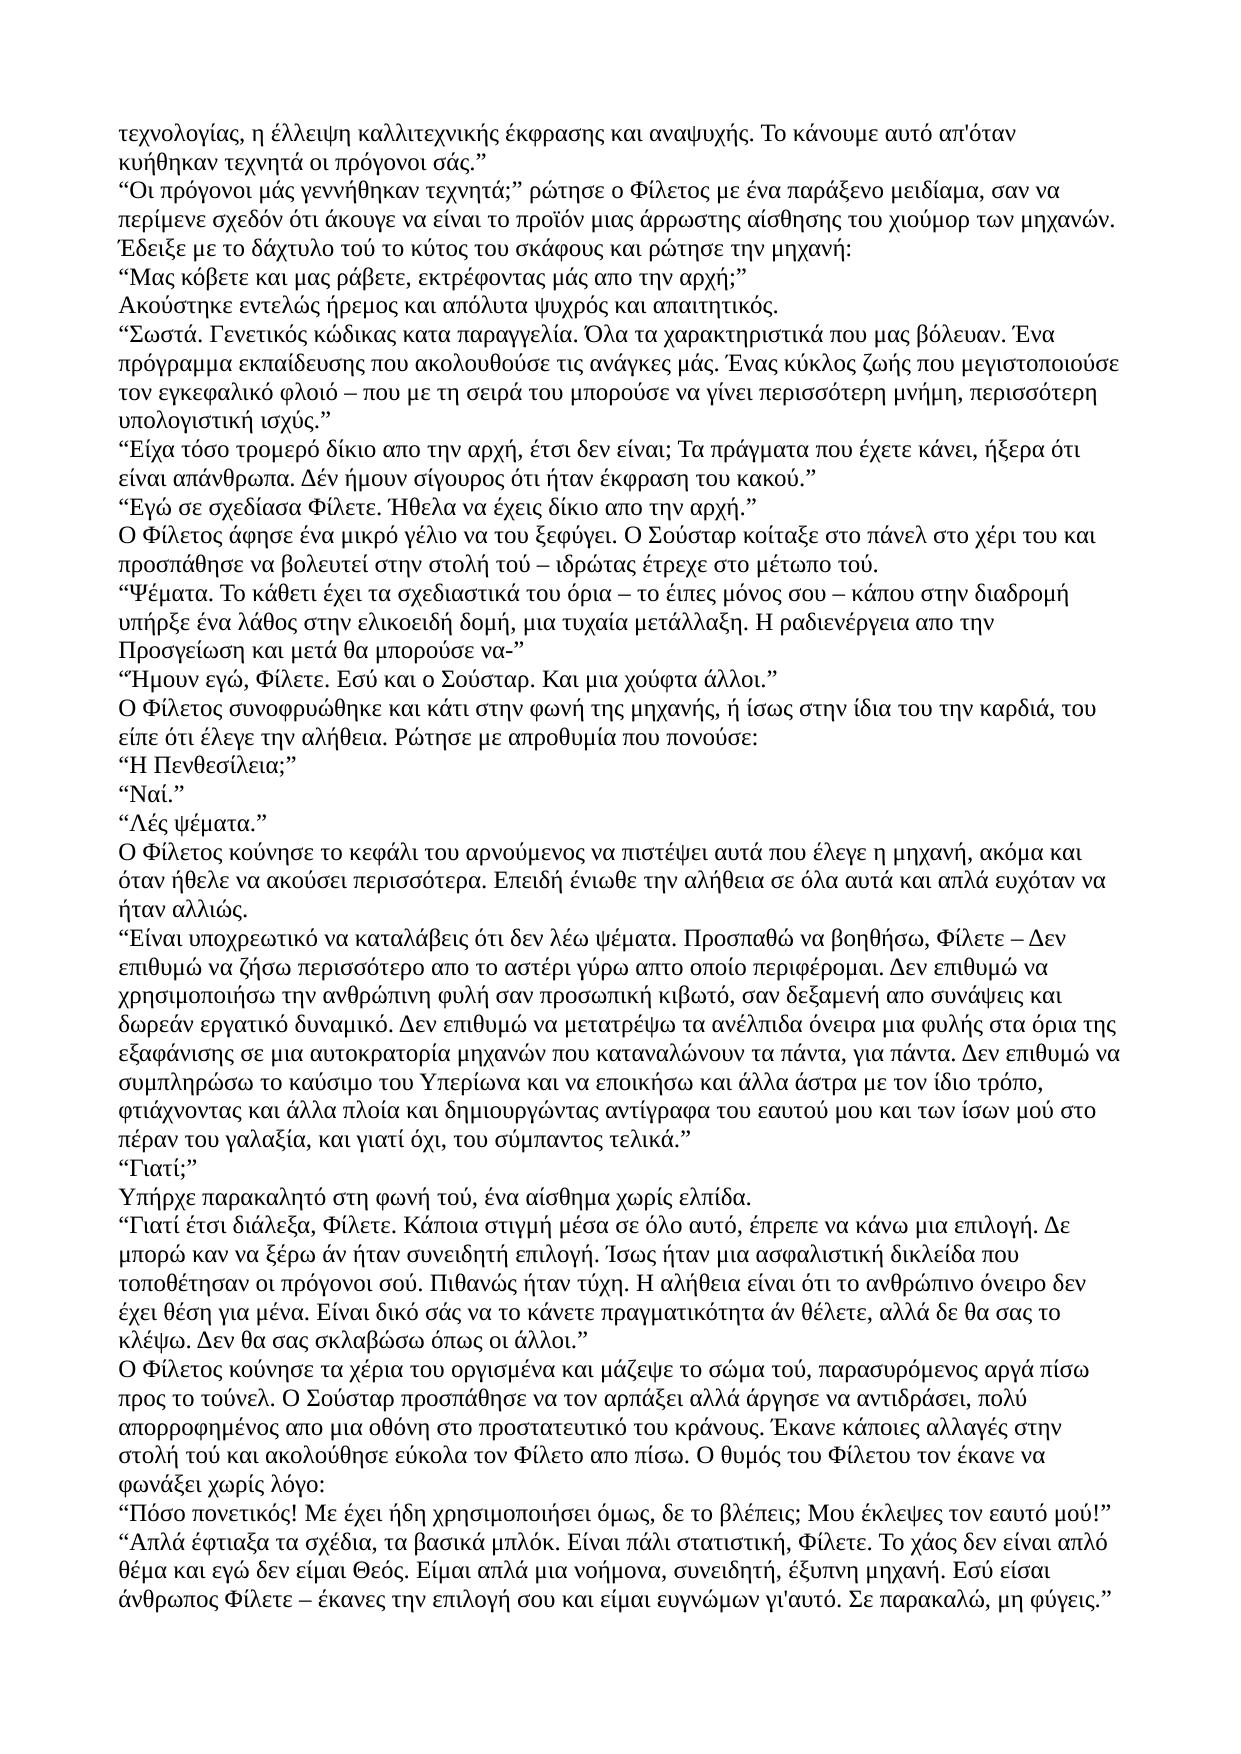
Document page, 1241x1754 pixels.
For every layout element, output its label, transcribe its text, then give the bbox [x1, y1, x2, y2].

text Ακούστηκε εντελώς ήρεμος και απόλυτα ψυχρός και απαιτητικός. [118, 291, 1122, 319]
text Ο Φίλετος συνοφρυώθηκε και κάτι στην φωνή της μηχανής, ή ίσως στην ίδια του την καρδιά, του είπε ότι έλεγε την αλήθεια. Ρώτησε με απροθυμία που πονούσε: [118, 693, 1122, 751]
text “Εγώ σε σχεδίασα Φίλετε. Ήθελα να έχεις δίκιο απο την αρχή.” [118, 492, 1122, 521]
text “Η Πενθεσίλεια;” [118, 751, 1122, 779]
text “Σωστά. Γενετικός κώδικας κατα παραγγελία. Όλα τα χαρακτηριστικά που μας βόλευαν. Ένα πρόγραμμα εκπαίδευσης που ακολουθούσε τις ανάγκες μάς. Ένας κύκλος ζωής που μεγιστοποιούσε τον εγκεφαλικό φλοιό – που με τη σειρά του μπορούσε να γίνει περισσότερη μνήμη, περισσότερη υπολογιστική ισχύς.” [118, 319, 1122, 434]
text “Μας κόβετε και μας ράβετε, εκτρέφοντας μάς απο την αρχή;” [118, 262, 1122, 291]
text “Γιατί έτσι διάλεξα, Φίλετε. Κάποια στιγμή μέσα σε όλο αυτό, έπρεπε να κάνω μια επιλογή. Δε μπορώ καν να ξέρω άν ήταν συνειδητή επιλογή. Ίσως ήταν μια ασφαλιστική δικλείδα που τοποθέτησαν οι πρόγονοι σού. Πιθανώς ήταν τύχη. Η αλήθεια είναι ότι το ανθρώπινο όνειρο δεν έχει θέση για μένα. Είναι δικό σάς να το κάνετε πραγματικότητα άν θέλετε, αλλά δε θα σας το κλέψω. Δεν θα σας σκλαβώσω όπως οι άλλοι.” [118, 1211, 1122, 1354]
text “Ναί.” [118, 779, 1122, 808]
text “Είναι υποχρεωτικό να καταλάβεις ότι δεν λέω ψέματα. Προσπαθώ να βοηθήσω, Φίλετε – Δεν επιθυμώ να ζήσω περισσότερο απο το αστέρι γύρω απτο οποίο περιφέρομαι. Δεν επιθυμώ να χρησιμοποιήσω την ανθρώπινη φυλή σαν προσωπική κιβωτό, σαν δεξαμενή απο συνάψεις και δωρεάν εργατικό δυναμικό. Δεν επιθυμώ να μετατρέψω τα ανέλπιδα όνειρα μια φυλής στα όρια της εξαφάνισης σε μια αυτοκρατορία μηχανών που καταναλώνουν τα πάντα, για πάντα. Δεν επιθυμώ να συμπληρώσω το καύσιμο του Υπερίωνα και να εποικήσω και άλλα άστρα με τον ίδιο τρόπο, φτιάχνοντας και άλλα πλοία και δημιουργώντας αντίγραφα του εαυτού μου και των ίσων μού στο πέραν του γαλαξία, και γιατί όχι, του σύμπαντος τελικά.” [118, 923, 1122, 1153]
text “Πόσο πονετικός! Με έχει ήδη χρησιμοποιήσει όμως, δε το βλέπεις; Μου έκλεψες τον εαυτό μού!” [118, 1498, 1122, 1527]
text Ο Φίλετος άφησε ένα μικρό γέλιο να του ξεφύγει. Ο Σούσταρ κοίταξε στο πάνελ στο χέρι του και προσπάθησε να βολευτεί στην στολή τού – ιδρώτας έτρεχε στο μέτωπο τού. [118, 521, 1122, 578]
text “Είχα τόσο τρομερό δίκιο απο την αρχή, έτσι δεν είναι; Τα πράγματα που έχετε κάνει, ήξερα ότι είναι απάνθρωπα. Δέν ήμουν σίγουρος ότι ήταν έκφραση του κακού.” [118, 434, 1122, 492]
text Ο Φίλετος κούνησε τα χέρια του οργισμένα και μάζεψε το σώμα τού, παρασυρόμενος αργά πίσω προς το τούνελ. Ο Σούσταρ προσπάθησε να τον αρπάξει αλλά άργησε να αντιδράσει, πολύ απορροφημένος απο μια οθόνη στο προστατευτικό του κράνους. Έκανε κάποιες αλλαγές στην στολή τού και ακολούθησε εύκολα τον Φίλετο απο πίσω. Ο θυμός του Φίλετου τον έκανε να φωνάξει χωρίς λόγο: [118, 1354, 1122, 1498]
text τεχνολογίας, η έλλειψη καλλιτεχνικής έκφρασης και αναψυχής. Το κάνουμε αυτό απ'όταν κυήθηκαν τεχνητά οι πρόγονοι σάς.” [118, 118, 1122, 176]
text “Ήμουν εγώ, Φίλετε. Εσύ και ο Σούσταρ. Και μια χούφτα άλλοι.” [118, 664, 1122, 693]
text “Λές ψέματα.” [118, 808, 1122, 837]
text “Απλά έφτιαξα τα σχέδια, τα βασικά μπλόκ. Είναι πάλι στατιστική, Φίλετε. Το χάος δεν είναι απλό θέμα και εγώ δεν είμαι Θεός. Είμαι απλά μια νοήμονα, συνειδητή, έξυπνη μηχανή. Εσύ είσαι άνθρωπος Φίλετε – έκανες την επιλογή σου και είμαι ευγνώμων γι'αυτό. Σε παρακαλώ, μη φύγεις.” [118, 1527, 1122, 1613]
text Υπήρχε παρακαλητό στη φωνή τού, ένα αίσθημα χωρίς ελπίδα. [118, 1182, 1122, 1211]
text “Γιατί;” [118, 1153, 1122, 1182]
text “Οι πρόγονοι μάς γεννήθηκαν τεχνητά;” ρώτησε ο Φίλετος με ένα παράξενο μειδίαμα, σαν να περίμενε σχεδόν ότι άκουγε να είναι το προϊόν μιας άρρωστης αίσθησης του χιούμορ των μηχανών. Έδειξε με το δάχτυλο τού το κύτος του σκάφους και ρώτησε την μηχανή: [118, 176, 1122, 262]
text “Ψέματα. Το κάθετι έχει τα σχεδιαστικά του όρια – το έιπες μόνος σου – κάπου στην διαδρομή υπήρξε ένα λάθος στην ελικοειδή δομή, μια τυχαία μετάλλαξη. Η ραδιενέργεια απο την Προσγείωση και μετά θα μπορούσε να-” [118, 578, 1122, 664]
text Ο Φίλετος κούνησε το κεφάλι του αρνούμενος να πιστέψει αυτά που έλεγε η μηχανή, ακόμα και όταν ήθελε να ακούσει περισσότερα. Επειδή ένιωθε την αλήθεια σε όλα αυτά και απλά ευχόταν να ήταν αλλιώς. [118, 837, 1122, 923]
